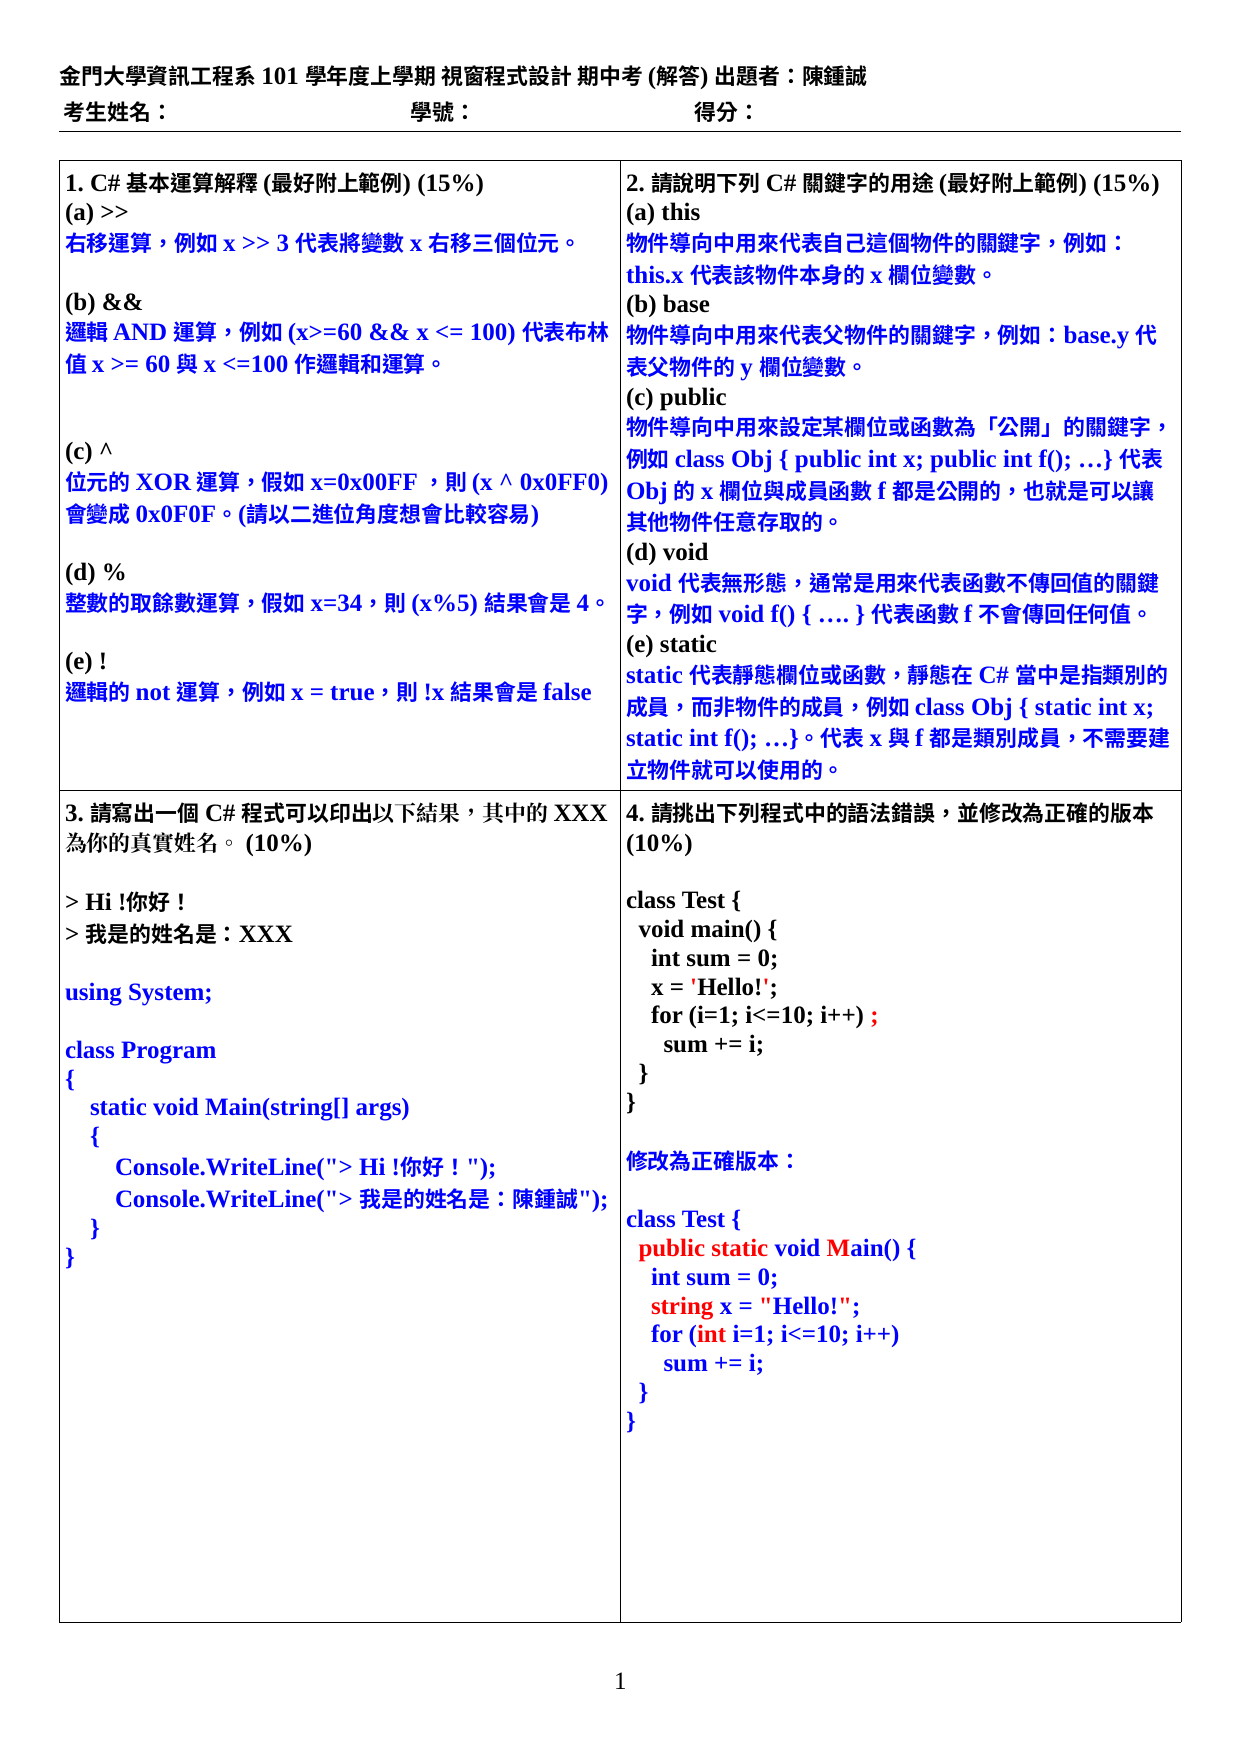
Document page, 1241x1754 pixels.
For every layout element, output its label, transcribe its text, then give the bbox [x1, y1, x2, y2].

table_header 1. C# 基本運算解釋 (最好附上範例) (15%) (a) >> 右移運算，例如 x >> 3 代表將變數 x 右移三個位元。 (b) && 邏輯AND 運算，例如 (x>=60 && x <= 100) 代表布林值 x >= 60 與 x <=100 作邏輯和運算。 (c) ^ 位元的 XOR運算，假如 x=0x00FF ，則 (x ^ 0x0FF0) 會變成 0x0F0F。(請以二進位角度想會比較容易) (d) % 整數的取餘數運算，假如 x=34，則 (x%5) 結果會是 4。 (e) ! 邏輯的 not 運算，例如 x = true，則 !x 結果會是 false [60, 161, 620, 790]
table_header 3. 請寫出一個 C# 程式可以印出以下結果，其中的 XXX 為你的真實姓名。 (10%) > Hi !你好！ > 我是的姓名是：XXX using System; class Program { static void Main(string[] args) { Console.WriteLine("> Hi !你好！"); Console.WriteLine("> 我是的姓名是：陳鍾誠"); } } [60, 791, 620, 1622]
text 金門大學資訊工程系 101 學年度上學期 視窗程式設計 期中考 (解答) 出題者：陳鍾誠 [59, 59, 1181, 91]
text 考生姓名： 學號： 得分： [59, 91, 1181, 131]
table_header 2. 請說明下列 C# 關鍵字的用途 (最好附上範例) (15%) (a) this 物件導向中用來代表自己這個物件的關鍵字，例如：this.x 代表該物件本身的 x 欄位變數。 (b) base 物件導向中用來代表父物件的關鍵字，例如：base.y 代表父物件的 y 欄位變數。 (c) public 物件導向中用來設定某欄位或函數為「公開」的關鍵字，例如 class Obj { public int x; public int f(); …} 代表 Obj 的 x 欄位與成員函數 f 都是公開的，也就是可以讓其他物件任意存取的。 (d) void void 代表無形態，通常是用來代表函數不傳回值的關鍵字，例如 void f() { …. } 代表函數 f 不會傳回任何值。 (e) static static 代表靜態欄位或函數，靜態在 C# 當中是指類別的成員，而非物件的成員，例如class Obj { static int x; static int f(); …}。代表 x 與 f 都是類別成員，不需要建立物件就可以使用的。 [621, 161, 1181, 790]
table_header 4. 請挑出下列程式中的語法錯誤，並修改為正確的版本 (10%) class Test { void main() { int sum = 0; x = 'Hello!'; for (i=1; i<=10; i++) ; sum += i; } } 修改為正確版本： class Test { public static void Main() { int sum = 0; string x = "Hello!"; for (int i=1; i<=10; i++) sum += i; } } [621, 791, 1181, 1622]
